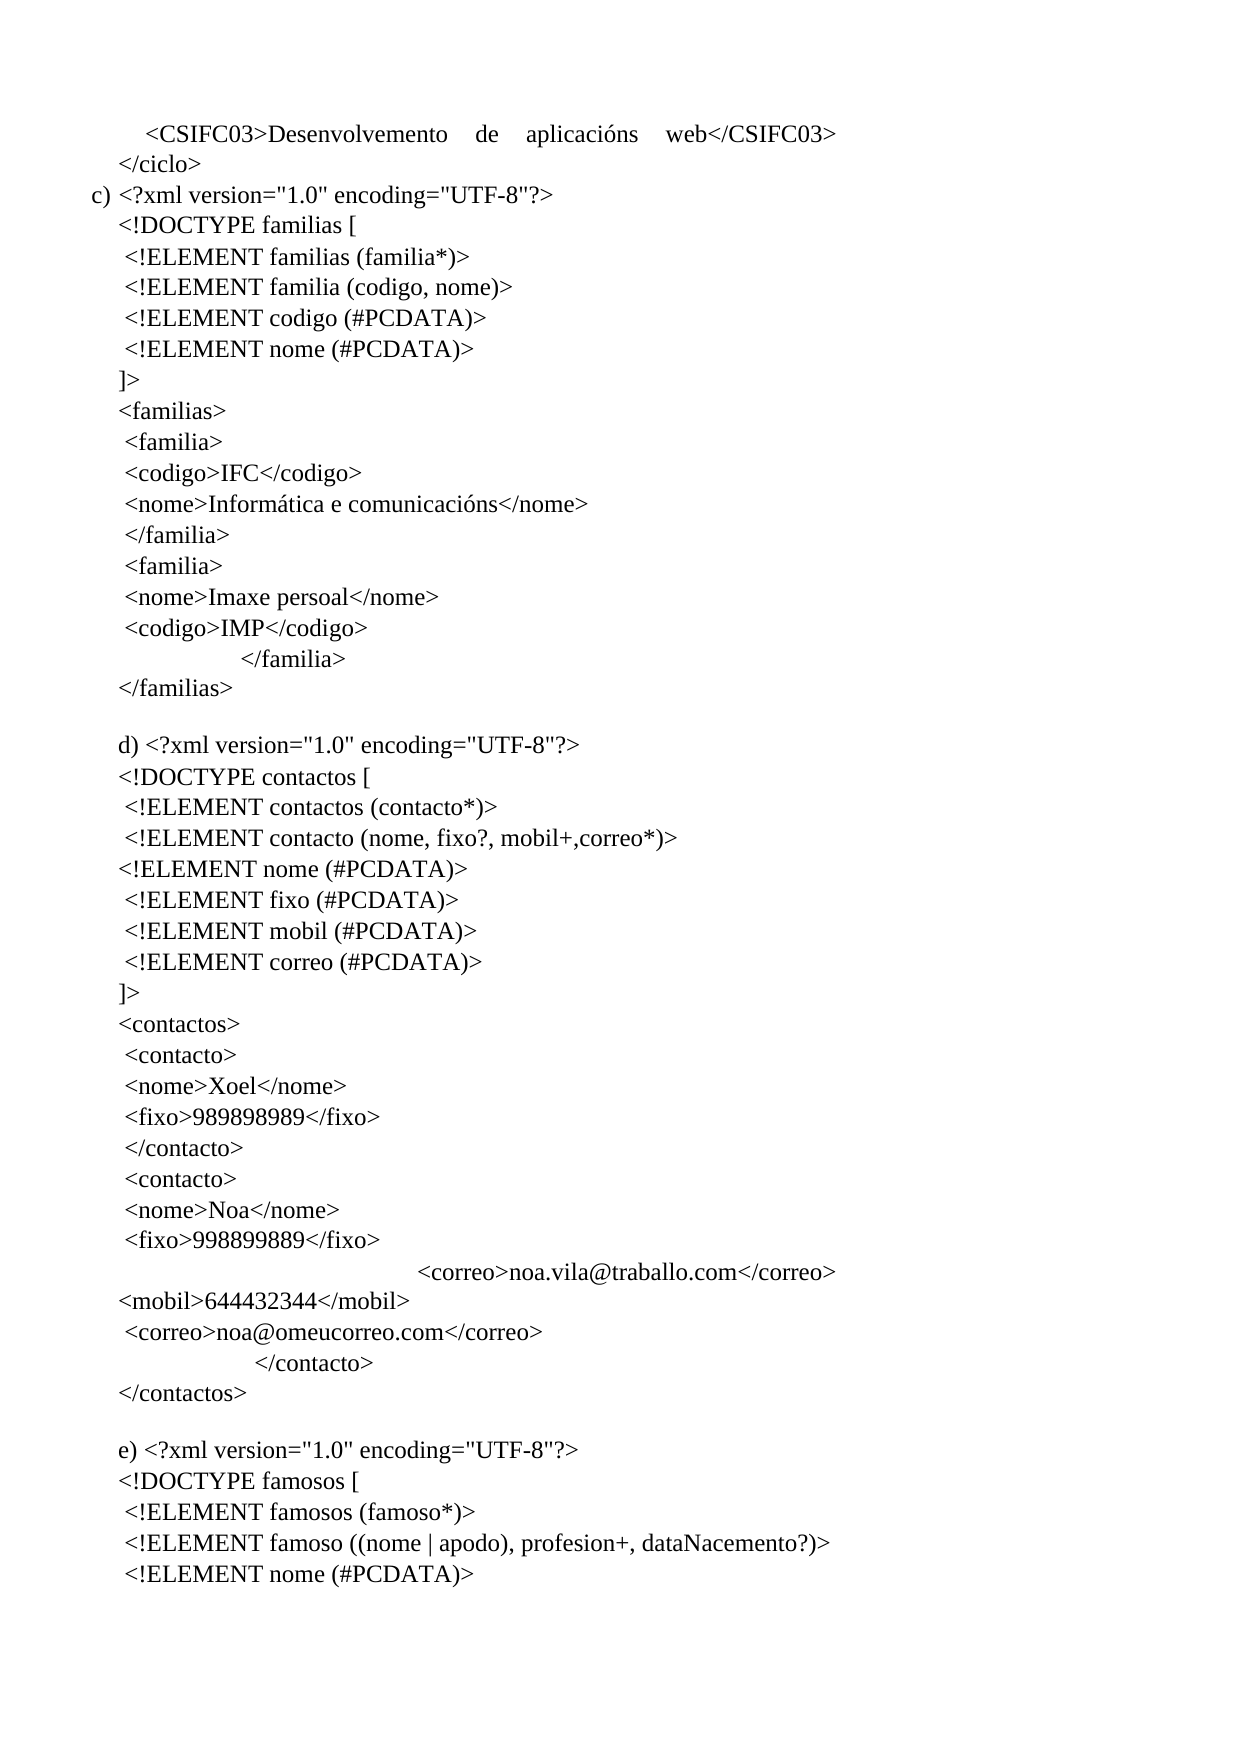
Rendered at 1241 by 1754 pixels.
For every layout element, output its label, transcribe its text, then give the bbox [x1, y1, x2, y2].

text ]> [118, 978, 1122, 1007]
text <contactos> [118, 1009, 1122, 1038]
text <codigo>IMP</codigo> [118, 613, 1122, 642]
text <familia> [118, 427, 1122, 456]
text <codigo>IFC</codigo> [118, 458, 1122, 487]
text <fixo>998899889</fixo> [118, 1226, 1122, 1254]
text <!ELEMENT nome (#PCDATA)> [118, 334, 1122, 363]
text <nome>Noa</nome> [118, 1195, 1122, 1223]
text <correo>noa@omeucorreo.com</correo> [118, 1317, 1122, 1346]
text <!ELEMENT mobil (#PCDATA)> [118, 916, 1122, 945]
text <CSIFC03>Desenvolvemento de aplicacións web</CSIFC03> </ciclo> [118, 119, 837, 177]
text <!ELEMENT familia (codigo, nome)> [118, 272, 1122, 301]
text <!ELEMENT fixo (#PCDATA)> [118, 885, 1122, 914]
text <contacto> [118, 1040, 1122, 1069]
text <!ELEMENT famosos (famoso*)> [118, 1497, 1122, 1526]
text <fixo>989898989</fixo> [118, 1102, 1122, 1131]
text <nome>Imaxe persoal</nome> [118, 582, 1122, 611]
text <correo>noa.vila@traballo.com</correo> <mobil>644432344</mobil> [118, 1257, 836, 1315]
text <!DOCTYPE contactos [ [118, 762, 1122, 790]
text <nome>Informática e comunicacións</nome> [118, 489, 1122, 518]
text <!ELEMENT codigo (#PCDATA)> [118, 303, 1122, 332]
text </contacto> </contactos> [118, 1348, 374, 1406]
text ]> [118, 365, 1122, 394]
text <!ELEMENT nome (#PCDATA)> [118, 1559, 1122, 1587]
text <!ELEMENT contactos (contacto*)> [118, 792, 1122, 821]
text e) <?xml version="1.0" encoding="UTF-8"?> [118, 1435, 1122, 1464]
text <!ELEMENT contacto (nome, fixo?, mobil+,correo*)> [118, 823, 1122, 852]
text <!ELEMENT nome (#PCDATA)> [118, 854, 1122, 883]
text <!ELEMENT famoso ((nome | apodo), profesion+, dataNacemento?)> [118, 1528, 1122, 1556]
text d) <?xml version="1.0" encoding="UTF-8"?> [118, 731, 1122, 759]
text </familia> [118, 520, 1122, 549]
text <!ELEMENT correo (#PCDATA)> [118, 947, 1122, 976]
text <familia> [118, 551, 1122, 580]
text <familias> [118, 396, 1122, 425]
text <!DOCTYPE famosos [ [118, 1466, 1122, 1494]
text <!ELEMENT familias (familia*)> [118, 242, 1122, 270]
text </familia> </familias> [118, 644, 346, 702]
text <!DOCTYPE familias [ [118, 211, 1122, 239]
list <?xml version="1.0" encoding="UTF-8"?> [91, 180, 1122, 208]
text <contacto> [118, 1164, 1122, 1192]
text <nome>Xoel</nome> [118, 1071, 1122, 1100]
text </contacto> [118, 1133, 1122, 1162]
